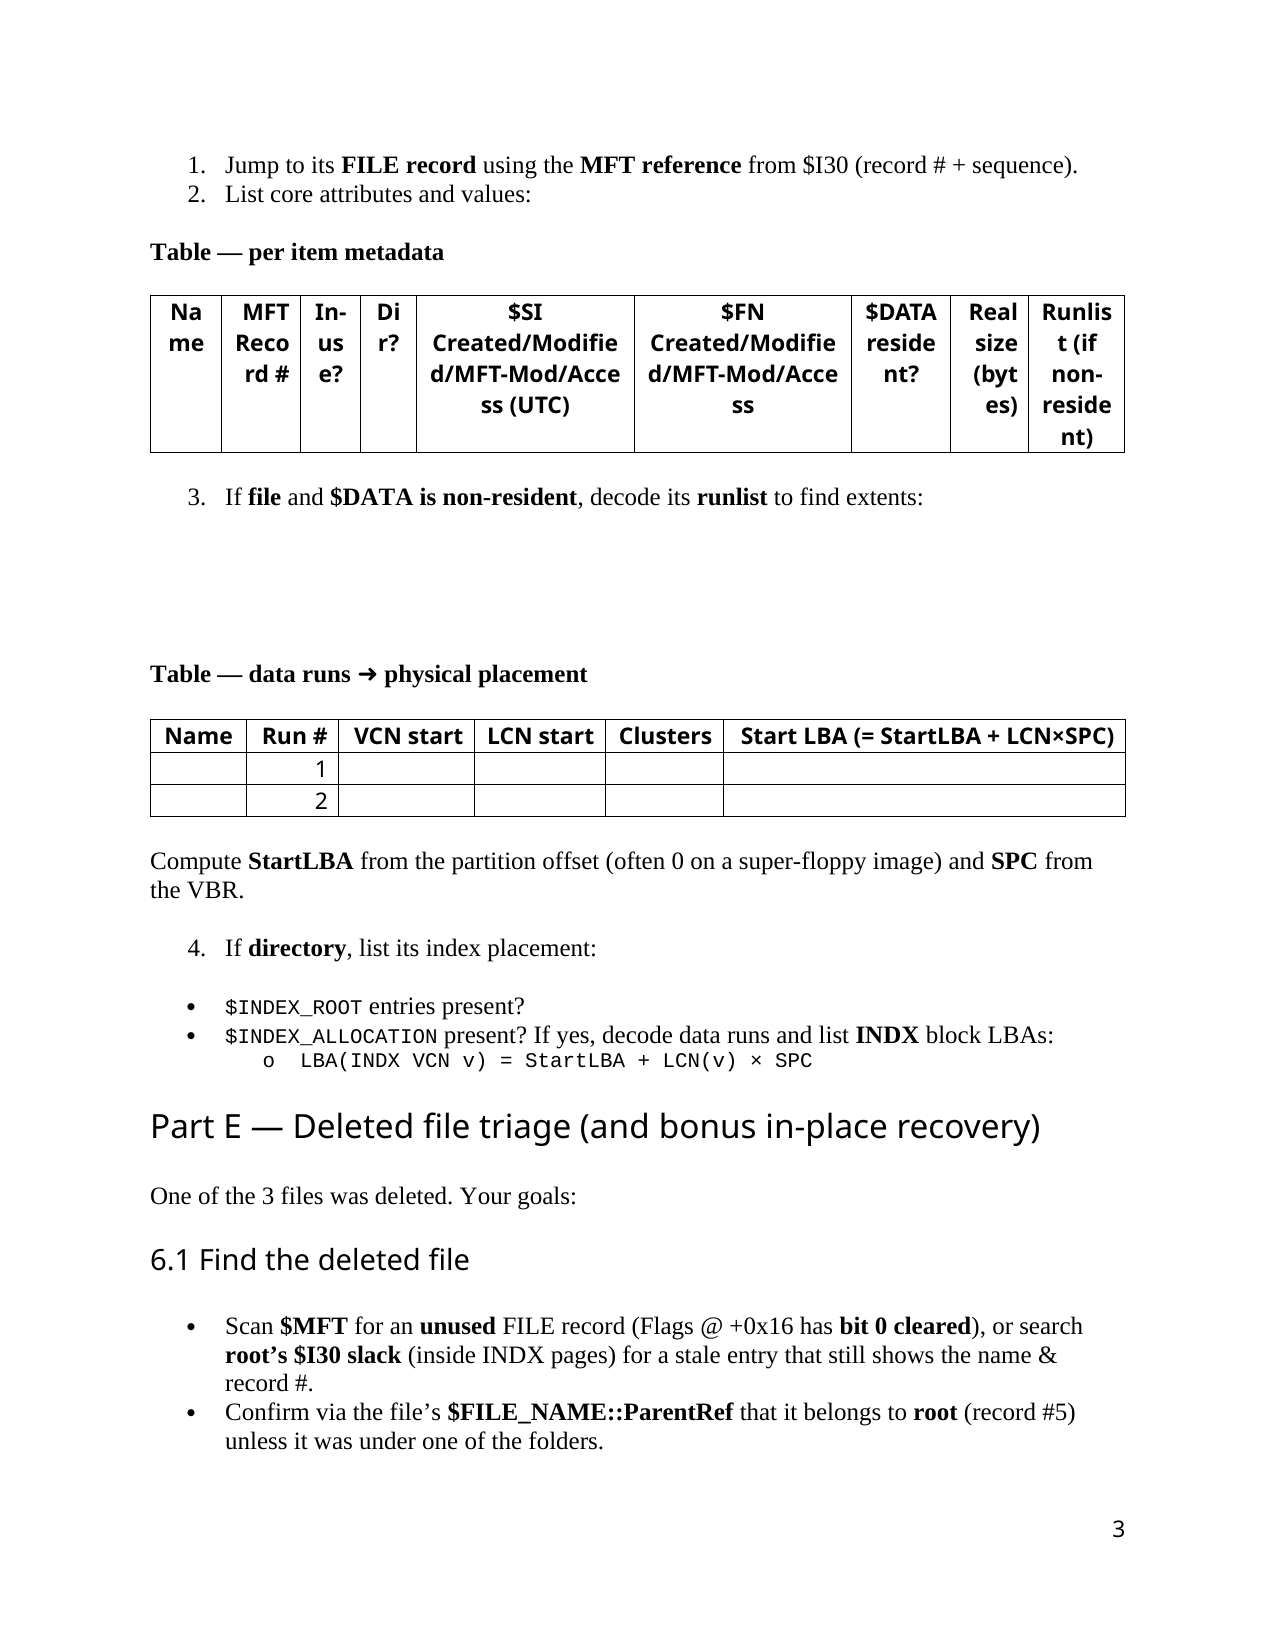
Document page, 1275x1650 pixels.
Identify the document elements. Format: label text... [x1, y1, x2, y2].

table_header $SI Created/Modified/MFT-Mod/Access (UTC) [417, 296, 634, 452]
list $INDEX_ALLOCATION present? If yes, decode data runs and list INDX block LBAs: [187, 1021, 1125, 1050]
table_header Dir? [361, 296, 416, 452]
table_header LCN start [475, 720, 605, 752]
table_header Start LBA (= StartLBA + LCN×SPC) [724, 720, 1125, 752]
table_cell [606, 753, 723, 784]
table_header Run # [247, 720, 338, 752]
subtitle Part E — Deleted file triage (and bonus in-place recovery) [150, 1103, 1125, 1148]
table_header Real size (bytes) [951, 296, 1028, 452]
table_header MFT Record # [222, 296, 300, 452]
text Table — per item metadata [150, 237, 1125, 265]
table_header $DATA resident? [852, 296, 950, 452]
table_cell 1 [247, 753, 338, 784]
list Jump to its FILE record using the MFT reference from $I30 (record # + sequence). [187, 150, 1125, 179]
table_cell 2 [247, 785, 338, 816]
table_header Name [151, 720, 246, 752]
table_cell [724, 753, 1125, 784]
subtitle 6.1 Find the deleted file [150, 1239, 1125, 1279]
table_header $FN Created/Modified/MFT-Mod/Access [635, 296, 851, 452]
list $INDEX_ROOT entries present? [187, 991, 1125, 1021]
table_cell [339, 753, 474, 784]
table_header Runlist (if non-resident) [1029, 296, 1124, 452]
list If file and $DATA is non-resident, decode its runlist to find extents: [187, 482, 1125, 511]
table_header In-use? [301, 296, 360, 452]
table_cell [339, 785, 474, 816]
table_header Name [151, 296, 221, 452]
list If directory, list its index placement: [187, 933, 1125, 962]
text One of the 3 files was deleted. Your goals: [150, 1181, 1125, 1210]
table_cell [151, 753, 246, 784]
list Scan $MFT for an unused FILE record (Flags @ +0x16 has bit 0 cleared), or search root’s $I30 slack (inside INDX pages) for a stale entry that still shows the name & record #. [187, 1311, 1125, 1397]
list Confirm via the file’s $FILE_NAME::ParentRef that it belongs to root (record #5) unless it was under one of the folders. [187, 1397, 1125, 1455]
text Compute StartLBA from the partition offset (often 0 on a super-floppy image) and SPC from the VBR. [150, 846, 1125, 904]
table_cell [606, 785, 723, 816]
table_header Clusters [606, 720, 723, 752]
table_cell [151, 785, 246, 816]
text Table — data runs ➜ physical placement [150, 656, 1125, 690]
table_cell [475, 785, 605, 816]
table_cell [475, 753, 605, 784]
list LBA(INDX VCN v) = StartLBA + LCN(v) × SPC [262, 1050, 1125, 1074]
table_header VCN start [339, 720, 474, 752]
list List core attributes and values: [187, 179, 1125, 207]
table_cell [724, 785, 1125, 816]
